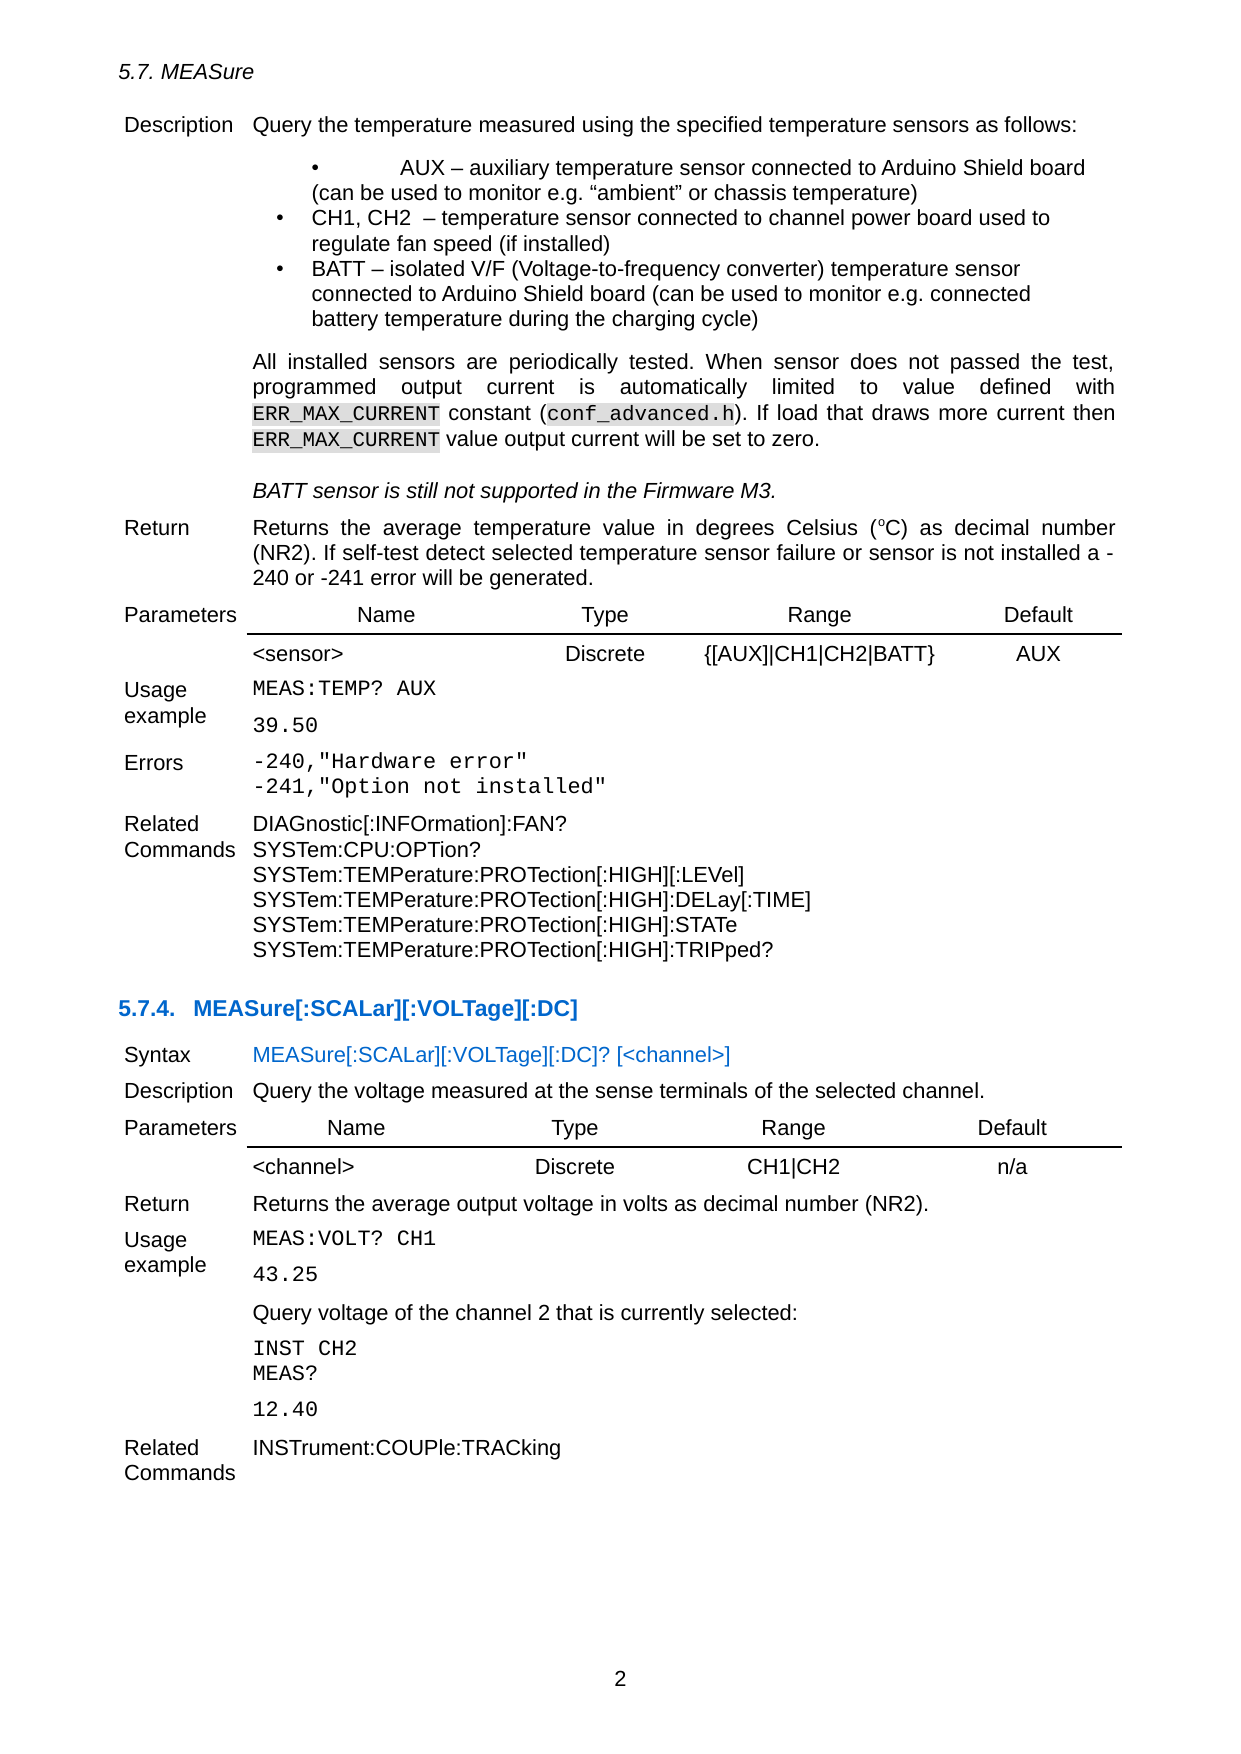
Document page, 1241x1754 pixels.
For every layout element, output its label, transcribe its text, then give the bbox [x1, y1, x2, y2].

subtitle MEASure[:SCALar][:VOLTage][:DC] [118, 995, 1122, 1021]
table_cell Description [118, 1073, 247, 1109]
table_cell n/a [903, 1148, 1122, 1185]
table_cell Type [465, 1109, 684, 1146]
table_cell AUX [955, 635, 1122, 672]
table_cell <channel> [247, 1148, 465, 1185]
table_cell Parameters [118, 1109, 247, 1185]
table_cell Discrete [465, 1148, 684, 1185]
table_cell MEAS:TEMP? AUX 39.50 [247, 672, 1122, 744]
table_cell Query the voltage measured at the sense terminals of the selected channel. [247, 1073, 1122, 1109]
table_cell Name [247, 596, 526, 633]
table_header MEASure[:SCALar][:VOLTage][:DC]? [<channel>] [247, 1036, 1122, 1073]
table_cell INSTrument:COUPle:TRACking [247, 1429, 1122, 1491]
table_cell Default [903, 1109, 1122, 1146]
table_cell Range [684, 596, 955, 633]
table_cell Related Commands [118, 806, 247, 968]
table_cell {[AUX]|CH1|CH2|BATT} [684, 635, 955, 672]
table_cell Returns the average temperature value in degrees Celsius (oC) as decimal number (NR2). If self-test detect selected temperature sensor failure or sensor is not installed a -240 or -241 error will be generated. [247, 509, 1122, 596]
table_cell Discrete [526, 635, 684, 672]
table_cell Usage example [118, 672, 247, 744]
table_cell Name [247, 1109, 465, 1146]
table_cell Related Commands [118, 1429, 247, 1491]
table_cell <sensor> [247, 635, 526, 672]
table_cell MEAS:VOLT? CH1 43.25 Query voltage of the channel 2 that is currently selected: INST CH2 MEAS? 12.40 [247, 1221, 1122, 1429]
table_cell Returns the average output voltage in volts as decimal number (NR2). [247, 1185, 1122, 1221]
table_cell Return [118, 509, 247, 596]
table_cell Query the temperature measured using the specified temperature sensors as follows: AUX – auxiliary temperature sensor connected to Arduino Shield board (can be used to monitor e.g. “ambient” or chassis temperature) CH1, CH2 – temperature sensor connected to channel power board used to regulate fan speed (if installed) BATT – isolated V/F (Voltage-to-frequency converter) temperature sensor connected to Arduino Shield board (can be used to monitor e.g. connected battery temperature during the charging cycle) All installed sensors are periodically tested. When sensor does not passed the test, programmed output current is automatically limited to value defined with ERR_MAX_CURRENT constant (conf_advanced.h). If load that draws more current then ERR_MAX_CURRENT value output current will be set to zero. BATT sensor is still not supported in the Firmware M3. [247, 106, 1122, 509]
table_cell Usage example [118, 1221, 247, 1429]
table_cell -240,"Hardware error" -241,"Option not installed" [247, 745, 1122, 806]
table_cell CH1|CH2 [684, 1148, 903, 1185]
table_cell Errors [118, 745, 247, 806]
table_cell Description [118, 106, 247, 509]
table_cell Type [526, 596, 684, 633]
table_cell Default [955, 596, 1122, 633]
table_cell DIAGnostic[:INFOrmation]:FAN? SYSTem:CPU:OPTion? SYSTem:TEMPerature:PROTection[:HIGH][:LEVel] SYSTem:TEMPerature:PROTection[:HIGH]:DELay[:TIME] SYSTem:TEMPerature:PROTection[:HIGH]:STATe SYSTem:TEMPerature:PROTection[:HIGH]:TRIPped? [247, 806, 1122, 968]
table_cell Parameters [118, 596, 247, 672]
table_cell Range [684, 1109, 903, 1146]
table_header Syntax [118, 1036, 247, 1073]
table_cell Return [118, 1185, 247, 1221]
